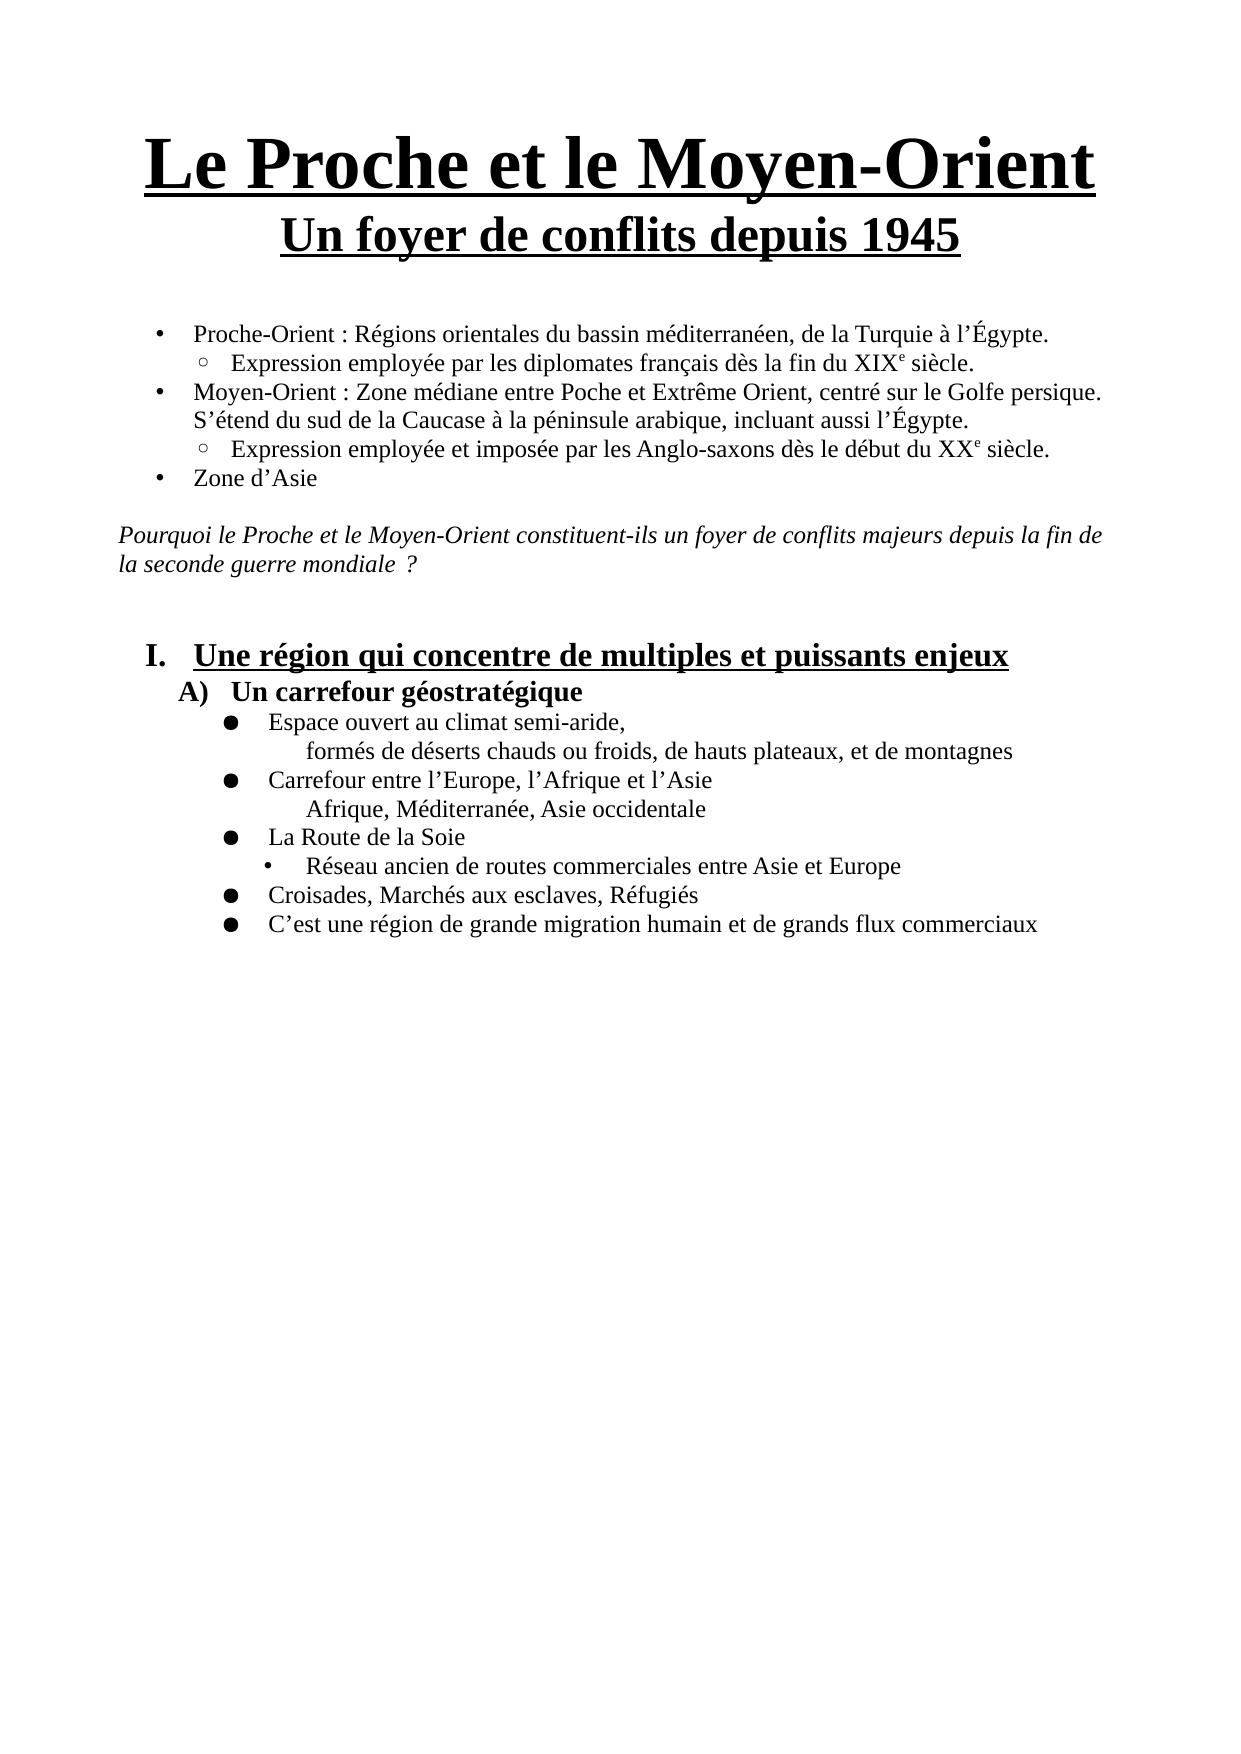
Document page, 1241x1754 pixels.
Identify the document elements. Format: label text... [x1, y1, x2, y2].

list La Route de la Soie [231, 822, 1122, 851]
list Espace ouvert au climat semi-aride, [231, 707, 1122, 736]
list Moyen-Orient : Zone médiane entre Poche et Extrême Orient, centré sur le Golfe persique. S’étend du sud de la Caucase à la péninsule arabique, incluant aussi l’Égypte. [156, 377, 1122, 434]
list Zone d’Asie [156, 463, 1122, 492]
text Le Proche et le Moyen-Orient [118, 118, 1122, 204]
list Afrique, Méditerranée, Asie occidentale [268, 794, 1122, 822]
text Pourquoi le Proche et le Moyen-Orient constituent-ils un foyer de conflits majeurs depuis la fin de la seconde guerre mondiale ? [118, 521, 1122, 578]
list Carrefour entre l’Europe, l’Afrique et l’Asie [231, 765, 1122, 794]
list formés de déserts chauds ou froids, de hauts plateaux, et de montagnes [268, 736, 1122, 765]
list C’est une région de grande migration humain et de grands flux commerciaux [231, 909, 1122, 937]
text Un foyer de conflits depuis 1945 [118, 204, 1122, 262]
list Croisades, Marchés aux esclaves, Réfugiés [231, 880, 1122, 909]
list Un carrefour géostratégique [193, 674, 1122, 707]
list Une région qui concentre de multiples et puissants enjeux [156, 636, 1122, 674]
list Expression employée et imposée par les Anglo-saxons dès le début du XXe siècle. [193, 434, 1122, 463]
list Expression employée par les diplomates français dès la fin du XIXe siècle. [193, 348, 1122, 377]
list Réseau ancien de routes commerciales entre Asie et Europe [268, 851, 1122, 880]
list Proche-Orient : Régions orientales du bassin méditerranéen, de la Turquie à l’Égypte. [156, 319, 1122, 348]
